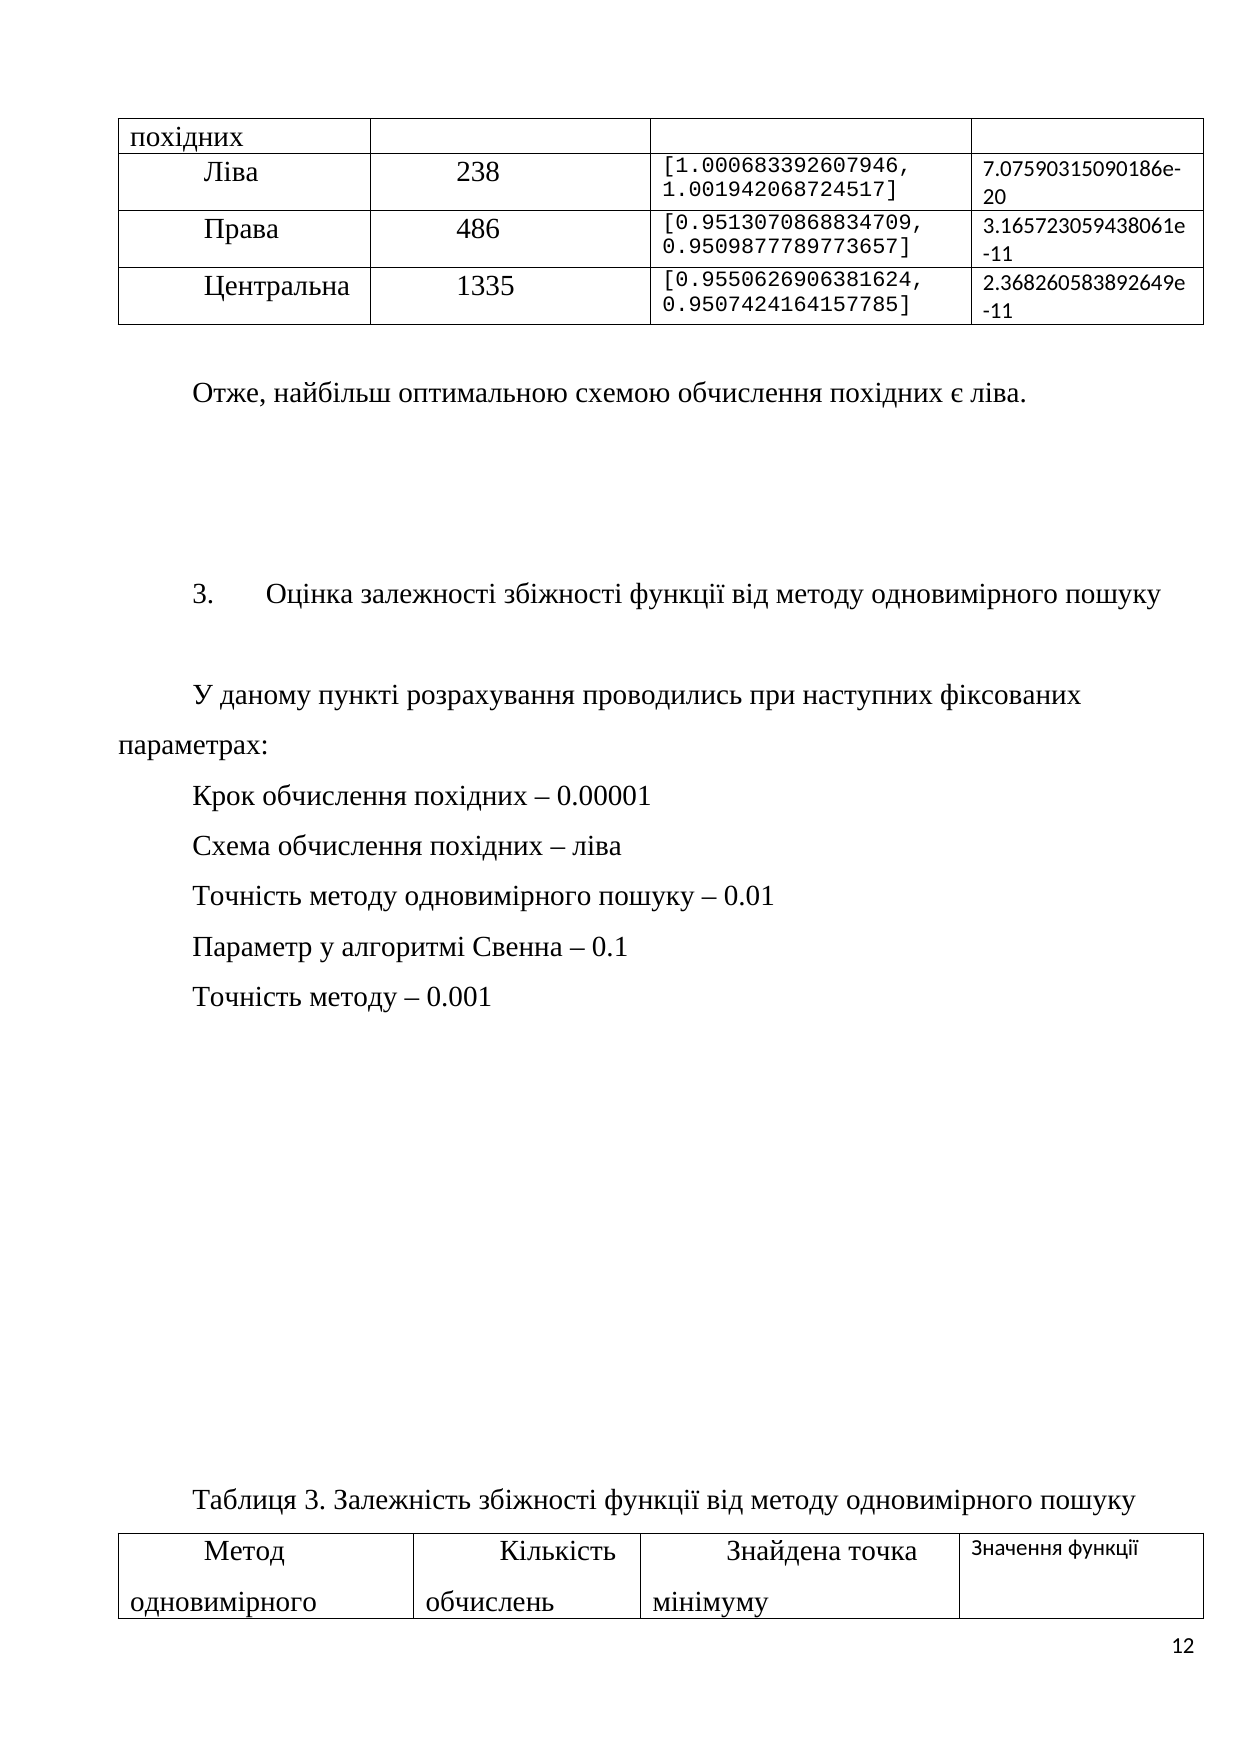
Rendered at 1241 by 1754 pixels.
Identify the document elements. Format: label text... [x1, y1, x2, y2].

table_header Метод одновимірного [119, 1534, 413, 1617]
table_cell 238 [371, 154, 650, 210]
table_cell Права [119, 211, 370, 267]
table_cell [0.9550626906381624, 0.9507424164157785] [651, 268, 971, 324]
list Параметр у алгоритмі Свенна – 0.1 [118, 929, 1181, 962]
table_cell [0.9513070868834709, 0.9509877789773657] [651, 211, 971, 267]
table_cell 1335 [371, 268, 650, 324]
list Схема обчислення похідних – ліва [118, 828, 1181, 862]
table_cell 2.368260583892649e-11 [972, 268, 1203, 324]
table_cell Центральна [119, 268, 370, 324]
list У даному пункті розрахування проводились при наступних фіксованих параметрах: [118, 677, 1181, 761]
table_header Знайдена точка мінімуму [641, 1534, 959, 1617]
list Отже, найбільш оптимальною схемою обчислення похідних є ліва. [118, 375, 1181, 409]
list Крок обчислення похідних – 0.00001 [118, 778, 1181, 811]
table_header Значення функції [960, 1534, 1203, 1617]
table_header [371, 119, 650, 153]
table_cell 3.165723059438061e-11 [972, 211, 1203, 267]
list Точність методу – 0.001 [118, 979, 1181, 1013]
list Таблиця 3. Залежність збіжності функції від методу одновимірного пошуку [118, 1482, 1181, 1516]
table_cell Ліва [119, 154, 370, 210]
table_header Кількість обчислень [414, 1534, 640, 1617]
table_header [651, 119, 971, 153]
list Точність методу одновимірного пошуку – 0.01 [118, 878, 1181, 912]
table_header похідних [119, 119, 370, 153]
subtitle Оцінка залежності збіжності функції від методу одновимірного пошуку [118, 577, 1181, 610]
table_cell 486 [371, 211, 650, 267]
table_cell 7.07590315090186e-20 [972, 154, 1203, 210]
table_cell [1.000683392607946, 1.001942068724517] [651, 154, 971, 210]
table_header [972, 119, 1203, 153]
